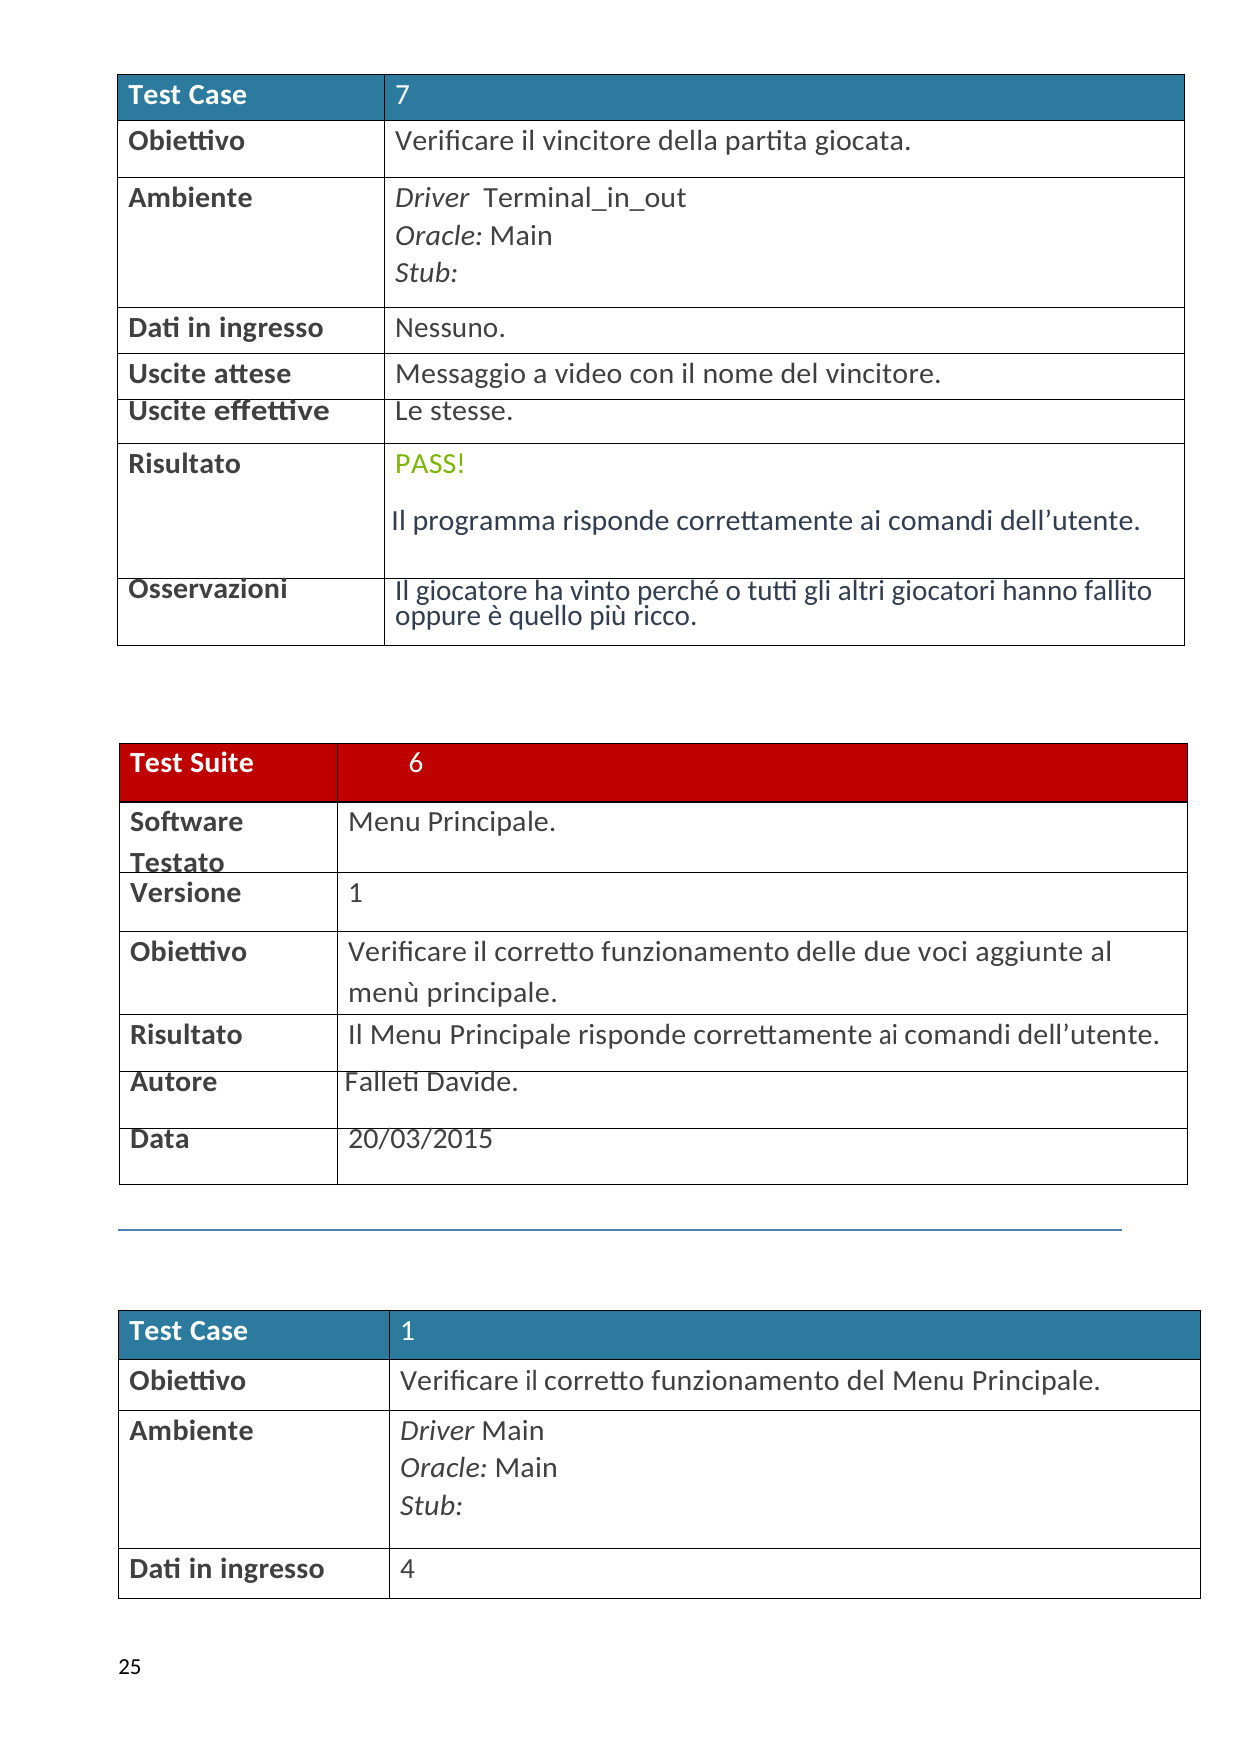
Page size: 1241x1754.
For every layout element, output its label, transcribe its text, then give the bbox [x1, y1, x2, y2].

table_cell Verificare il corretto funzionamento delle due voci aggiunte al menù principale. [338, 932, 1187, 1014]
table_cell Obiettivo [120, 932, 337, 1014]
table_cell Driver Terminal_in_out Oracle: Main Stub: [385, 178, 1184, 307]
table_cell Obiettivo [118, 121, 384, 177]
table_cell Menu Principale. [338, 803, 1187, 872]
table_cell Messaggio a video con il nome del vincitore. [385, 354, 1184, 399]
table_cell Ambiente [118, 178, 384, 307]
table_cell Il giocatore ha vinto perché o tutti gli altri giocatori hanno fallito oppure è quello più ricco. [385, 579, 1184, 644]
table_cell 20/03/2015 [338, 1129, 1187, 1184]
table_cell Obiettivo [119, 1360, 389, 1410]
table_cell Le stesse. [385, 400, 1184, 443]
table_cell Driver Main Oracle: Main Stub: [390, 1411, 1200, 1548]
table_cell Software Testato [120, 803, 337, 872]
table_cell Dati in ingresso [118, 308, 384, 353]
table_cell Risultato [120, 1015, 337, 1071]
table_cell Data [120, 1129, 337, 1184]
table_header Test Case [119, 1311, 389, 1359]
table_cell Osservazioni [118, 579, 384, 644]
table_cell PASS! Il programma risponde correttamente ai comandi dell’utente. [385, 444, 1184, 578]
table_header 6 [338, 744, 1187, 801]
table_header 7 [385, 75, 1184, 120]
table_cell 1 [338, 873, 1187, 931]
table_cell Falleti Davide. [338, 1072, 1187, 1128]
table_cell Nessuno. [385, 308, 1184, 353]
table_cell Uscite effettive [118, 400, 384, 443]
table_cell 4 [390, 1549, 1200, 1598]
table_cell Risultato [118, 444, 384, 578]
table_cell Verificare il corretto funzionamento del Menu Principale. [390, 1360, 1200, 1410]
table_cell Versione [120, 873, 337, 931]
table_header Test Suite [120, 744, 337, 801]
table_cell Ambiente [119, 1411, 389, 1548]
table_header Test Case [118, 75, 384, 120]
table_cell Il Menu Principale risponde correttamente ai comandi dell’utente. [338, 1015, 1187, 1071]
table_cell Verificare il vincitore della partita giocata. [385, 121, 1184, 177]
table_cell Autore [120, 1072, 337, 1128]
table_cell Uscite attese [118, 354, 384, 399]
table_header 1 [390, 1311, 1200, 1359]
table_cell Dati in ingresso [119, 1549, 389, 1598]
